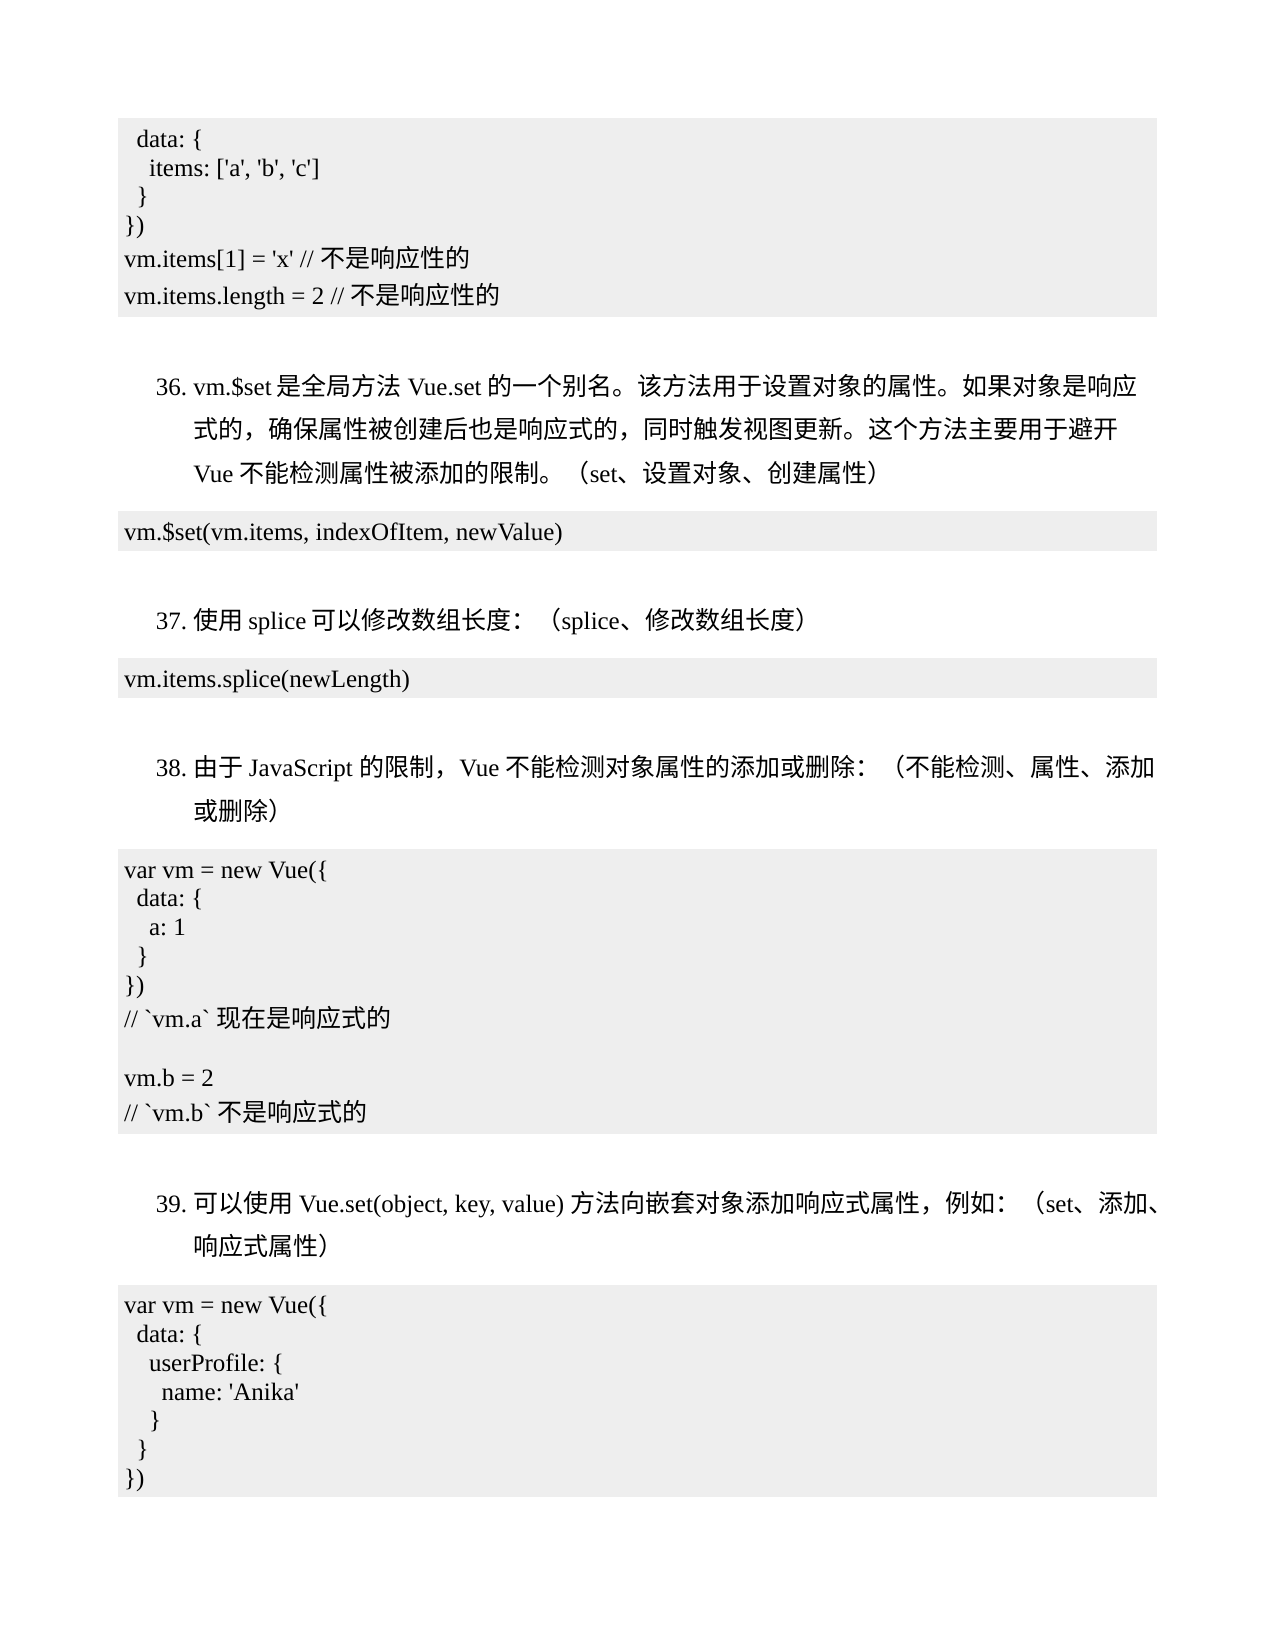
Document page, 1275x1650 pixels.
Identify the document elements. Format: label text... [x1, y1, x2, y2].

list 由于 JavaScript 的限制，Vue 不能检测对象属性的添加或删除：（不能检测、属性、添加或删除） [156, 748, 1157, 827]
table_header var vm = new Vue({ data: { a: 1 } }) // `vm.a` 现在是响应式的 vm.b = 2 // `vm.b` 不是响应式的 [118, 849, 1157, 1134]
table_header vm.items.splice(newLength) [118, 658, 1157, 698]
list 使用splice可以修改数组长度：（splice、修改数组长度） [156, 600, 1157, 637]
table_header var vm = new Vue({ data: { userProfile: { name: 'Anika' } } }) [118, 1285, 1157, 1497]
table_header data: { items: ['a', 'b', 'c'] } }) vm.items[1] = 'x' // 不是响应性的 vm.items.length = 2 // 不是响应性的 [118, 118, 1157, 317]
list vm.$set是全局方法 Vue.set 的一个别名。该方法用于设置对象的属性。如果对象是响应式的，确保属性被创建后也是响应式的，同时触发视图更新。这个方法主要用于避开 Vue 不能检测属性被添加的限制。（set、设置对象、创建属性） [156, 366, 1157, 489]
table_header vm.$set(vm.items, indexOfItem, newValue) [118, 511, 1157, 551]
list 可以使用 Vue.set(object, key, value) 方法向嵌套对象添加响应式属性，例如：（set、添加、响应式属性） [156, 1183, 1157, 1263]
